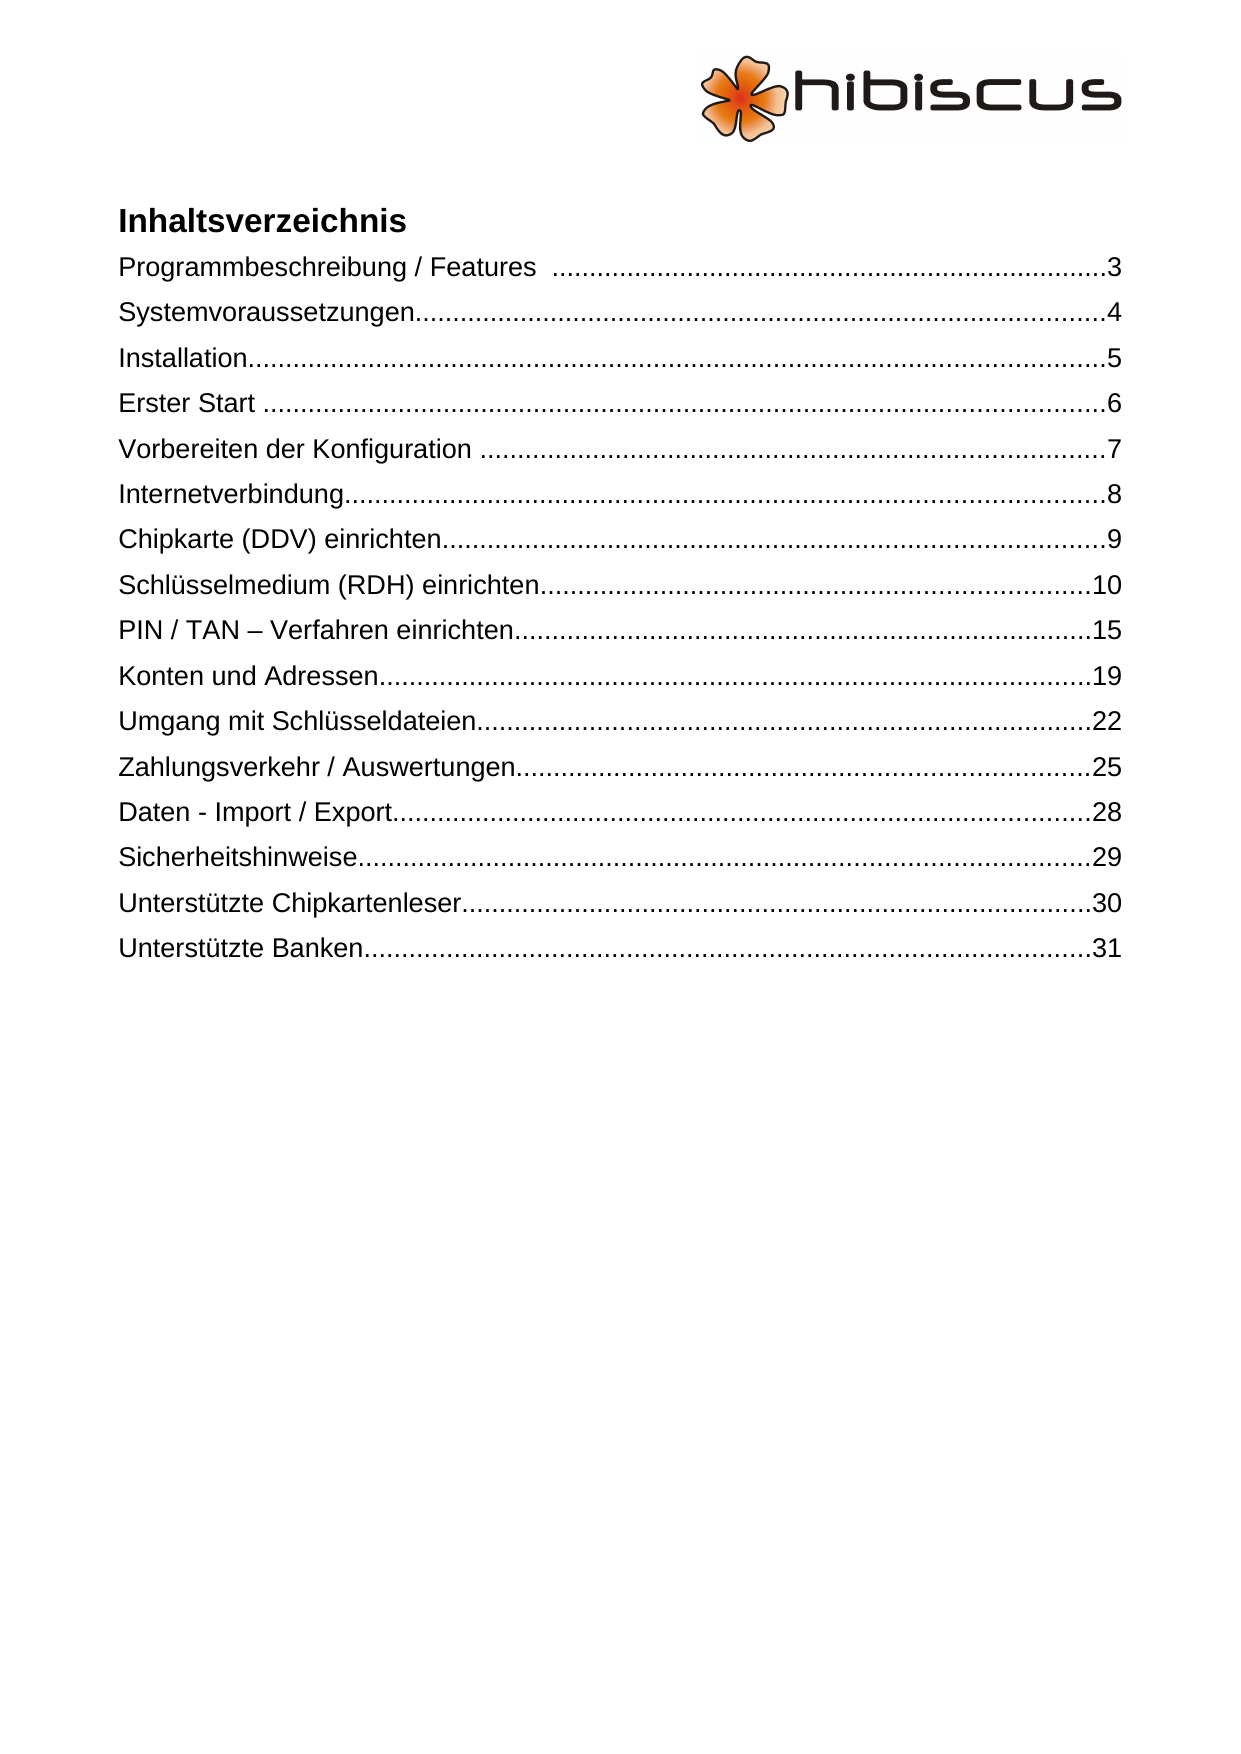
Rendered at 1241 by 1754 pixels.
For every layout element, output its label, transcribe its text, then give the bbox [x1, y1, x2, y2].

text Schlüsselmedium (RDH) einrichten 10 [118, 570, 1122, 600]
text Daten - Import / Export 28 [118, 797, 1122, 827]
text Installation 5 [118, 343, 1122, 373]
text PIN / TAN – Verfahren einrichten 15 [118, 615, 1122, 646]
text Konten und Adressen 19 [118, 661, 1122, 691]
text Chipkarte (DDV) einrichten 9 [118, 524, 1122, 555]
text Erster Start 6 [118, 388, 1122, 418]
text Unterstützte Chipkartenleser 30 [118, 888, 1122, 918]
text Programmbeschreibung / Features 3 [118, 252, 1122, 282]
text Umgang mit Schlüsseldateien 22 [118, 706, 1122, 736]
subtitle Inhaltsverzeichnis [118, 202, 1122, 239]
text Internetverbindung 8 [118, 479, 1122, 509]
text Systemvoraussetzungen 4 [118, 297, 1122, 328]
text Sicherheitshinweise 29 [118, 842, 1122, 873]
picture [693, 51, 1124, 144]
text Zahlungsverkehr / Auswertungen 25 [118, 751, 1122, 782]
text Unterstützte Banken 31 [118, 933, 1122, 963]
text Vorbereiten der Konfiguration 7 [118, 433, 1122, 464]
